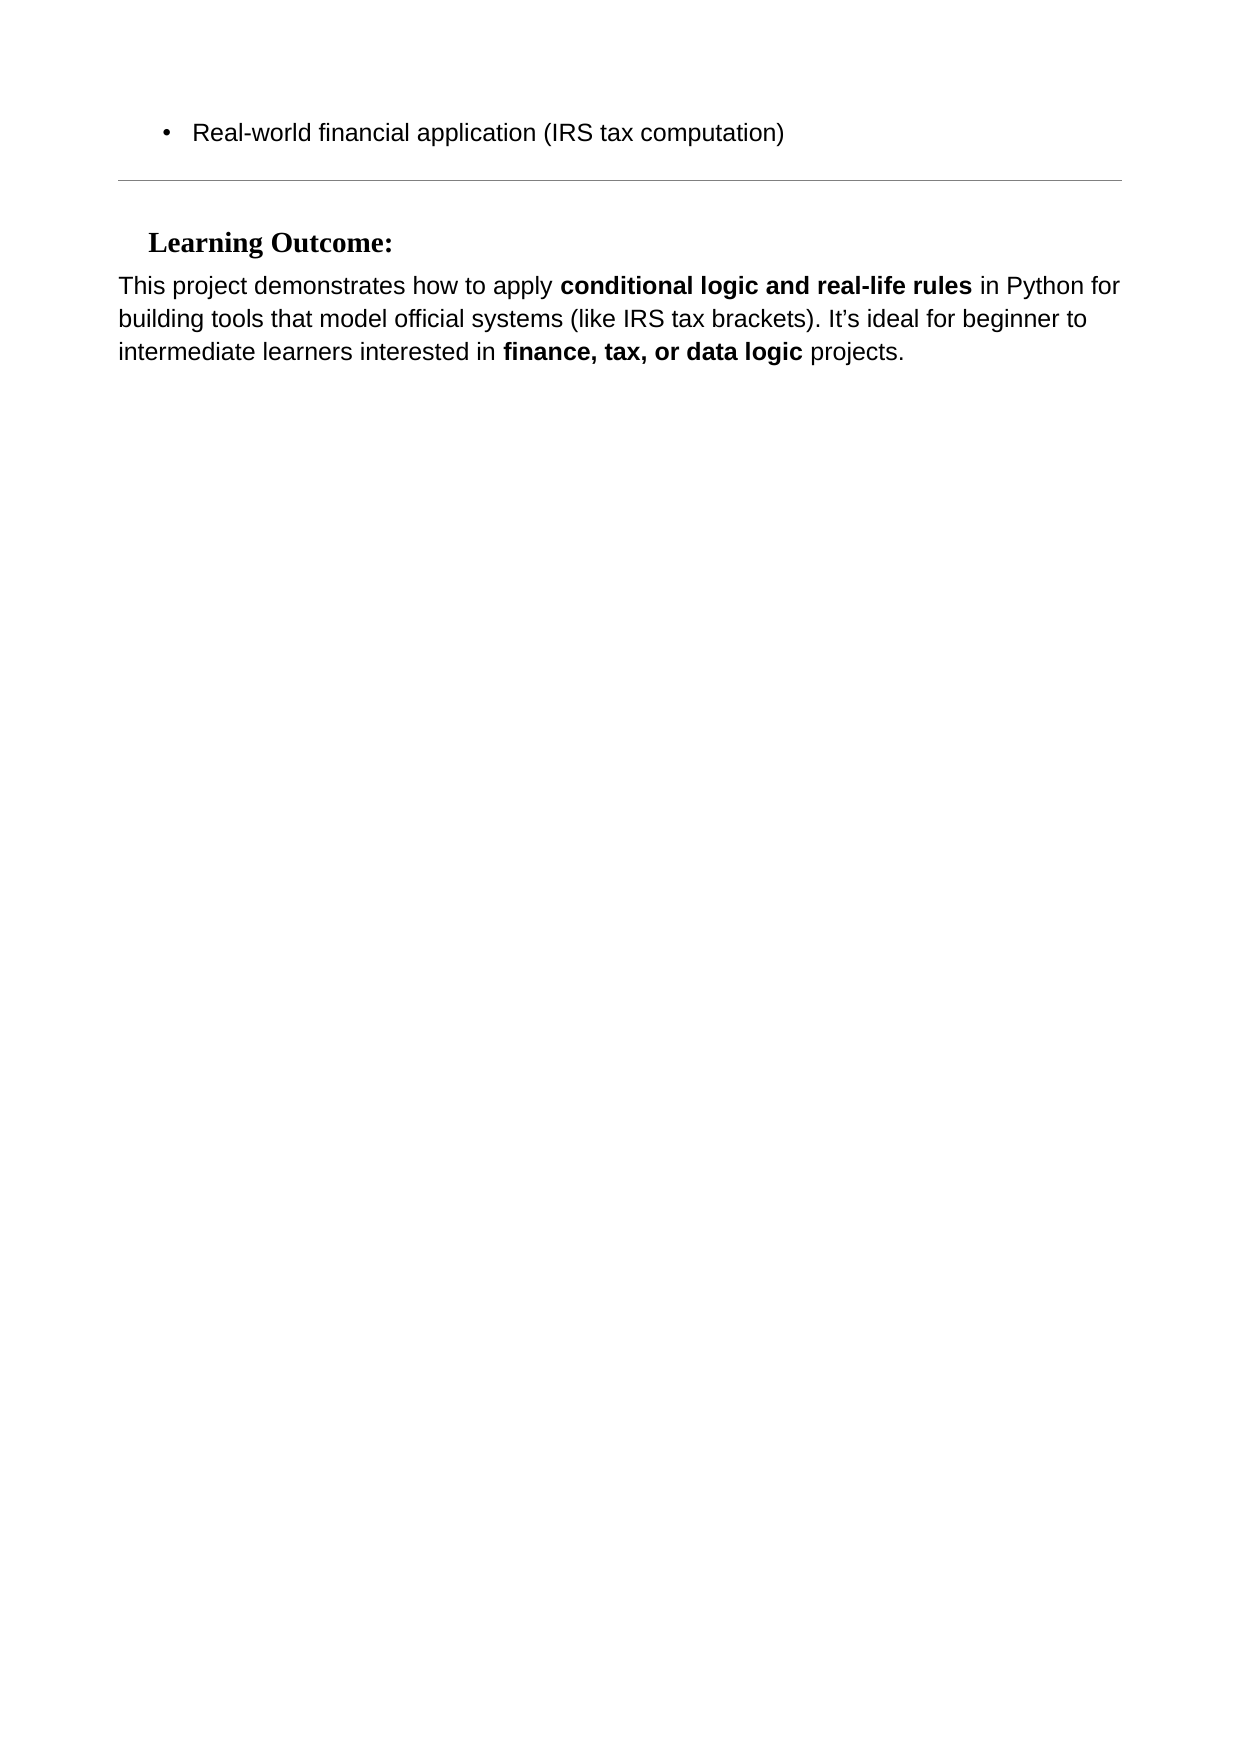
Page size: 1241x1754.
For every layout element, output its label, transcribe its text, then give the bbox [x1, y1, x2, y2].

subtitle ✅ Learning Outcome: [118, 225, 1122, 258]
list Real-world financial application (IRS tax computation) [162, 118, 1122, 147]
text This project demonstrates how to apply conditional logic and real-life rules in Python for building tools that model official systems (like IRS tax brackets). It’s ideal for beginner to intermediate learners interested in finance, tax, or data logic projects. [118, 271, 1122, 366]
